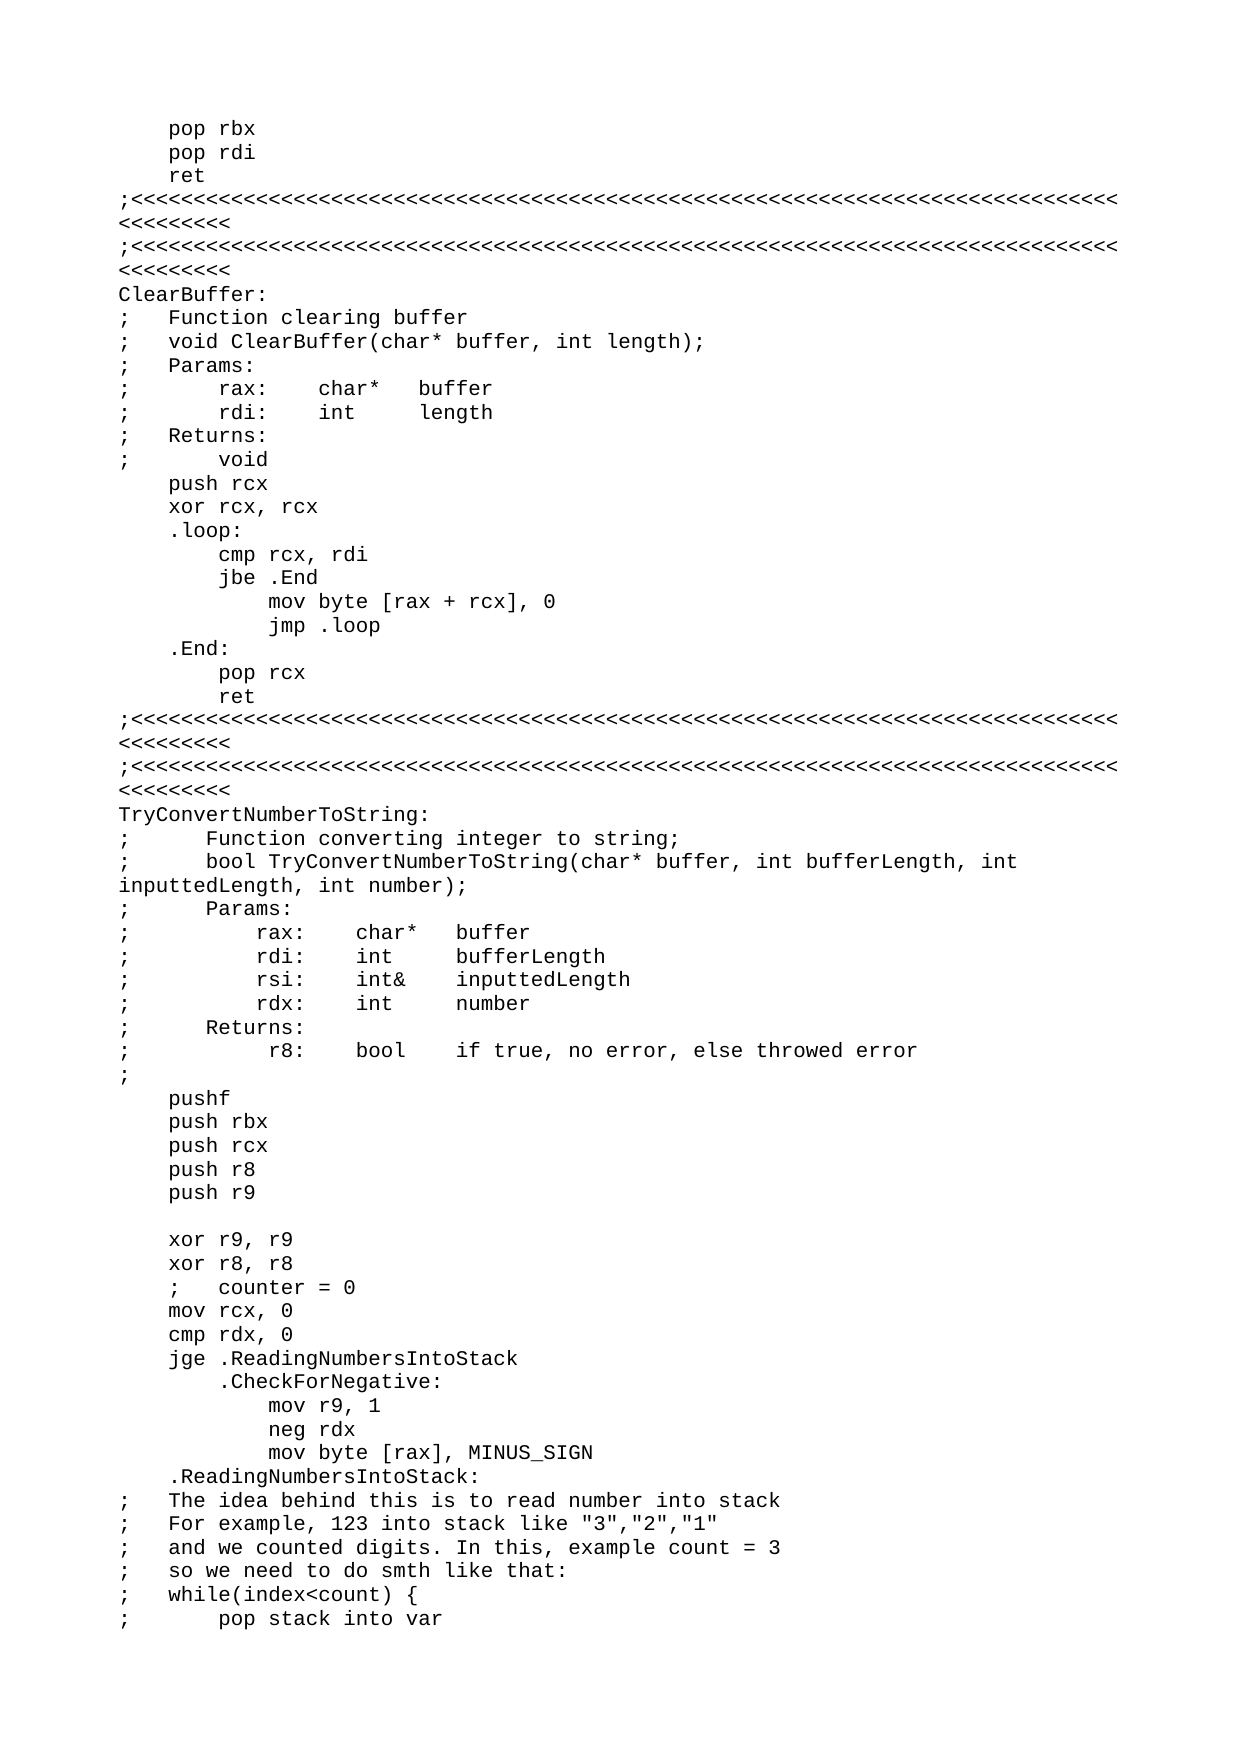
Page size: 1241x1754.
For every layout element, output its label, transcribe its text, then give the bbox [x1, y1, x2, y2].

text ; Function clearing buffer [118, 307, 1122, 331]
text ; bool TryConvertNumberToString(char* buffer, int bufferLength, int inputtedLength, int number); [118, 851, 1122, 898]
text ; Returns: [118, 426, 1122, 449]
text .CheckForNegative: [118, 1371, 1122, 1395]
text ; For example, 123 into stack like "3","2","1" [118, 1513, 1122, 1537]
text push r9 [118, 1182, 1122, 1206]
text ; while(index<count) { [118, 1584, 1122, 1608]
text jge .ReadingNumbersIntoStack [118, 1348, 1122, 1371]
text xor r9, r9 [118, 1229, 1122, 1253]
text ;<<<<<<<<<<<<<<<<<<<<<<<<<<<<<<<<<<<<<<<<<<<<<<<<<<<<<<<<<<<<<<<<<<<<<<<<<<<<<<<<<<<<<<<< [118, 236, 1122, 284]
text ;<<<<<<<<<<<<<<<<<<<<<<<<<<<<<<<<<<<<<<<<<<<<<<<<<<<<<<<<<<<<<<<<<<<<<<<<<<<<<<<<<<<<<<<< [118, 757, 1122, 804]
text ;<<<<<<<<<<<<<<<<<<<<<<<<<<<<<<<<<<<<<<<<<<<<<<<<<<<<<<<<<<<<<<<<<<<<<<<<<<<<<<<<<<<<<<<< [118, 709, 1122, 757]
text ; void [118, 449, 1122, 473]
text mov rcx, 0 [118, 1300, 1122, 1324]
text jbe .End [118, 567, 1122, 591]
text ; rdi: int bufferLength [118, 946, 1122, 969]
text ret [118, 165, 1122, 189]
text pushf [118, 1088, 1122, 1111]
text .ReadingNumbersIntoStack: [118, 1466, 1122, 1489]
text ClearBuffer: [118, 284, 1122, 307]
text ; pop stack into var [118, 1608, 1122, 1631]
text cmp rcx, rdi [118, 544, 1122, 567]
text ; r8: bool if true, no error, else throwed error [118, 1040, 1122, 1064]
text ; Params: [118, 898, 1122, 922]
text ; [118, 1064, 1122, 1088]
text ; counter = 0 [118, 1277, 1122, 1300]
text ; so we need to do smth like that: [118, 1561, 1122, 1584]
text pop rdi [118, 142, 1122, 165]
text push r8 [118, 1158, 1122, 1182]
text xor r8, r8 [118, 1253, 1122, 1277]
text jmp .loop [118, 615, 1122, 638]
text ; rax: char* buffer [118, 378, 1122, 402]
text ; The idea behind this is to read number into stack [118, 1489, 1122, 1513]
text .End: [118, 638, 1122, 662]
text xor rcx, rcx [118, 496, 1122, 520]
text mov r9, 1 [118, 1395, 1122, 1419]
text ; void ClearBuffer(char* buffer, int length); [118, 331, 1122, 354]
text ; Params: [118, 354, 1122, 378]
text .loop: [118, 520, 1122, 544]
text ; rdi: int length [118, 402, 1122, 426]
text mov byte [rax], MINUS_SIGN [118, 1442, 1122, 1466]
text ; Returns: [118, 1017, 1122, 1040]
text neg rdx [118, 1419, 1122, 1442]
text push rbx [118, 1111, 1122, 1135]
text push rcx [118, 473, 1122, 496]
text pop rcx [118, 662, 1122, 686]
text cmp rdx, 0 [118, 1324, 1122, 1348]
text ret [118, 686, 1122, 709]
text ; rsi: int& inputtedLength [118, 969, 1122, 993]
text TryConvertNumberToString: [118, 804, 1122, 827]
text ; rdx: int number [118, 993, 1122, 1017]
text ; and we counted digits. In this, example count = 3 [118, 1537, 1122, 1561]
text ; rax: char* buffer [118, 922, 1122, 946]
text mov byte [rax + rcx], 0 [118, 591, 1122, 615]
text push rcx [118, 1135, 1122, 1158]
text pop rbx [118, 118, 1122, 142]
text ;<<<<<<<<<<<<<<<<<<<<<<<<<<<<<<<<<<<<<<<<<<<<<<<<<<<<<<<<<<<<<<<<<<<<<<<<<<<<<<<<<<<<<<<< [118, 189, 1122, 236]
text ; Function converting integer to string; [118, 827, 1122, 851]
